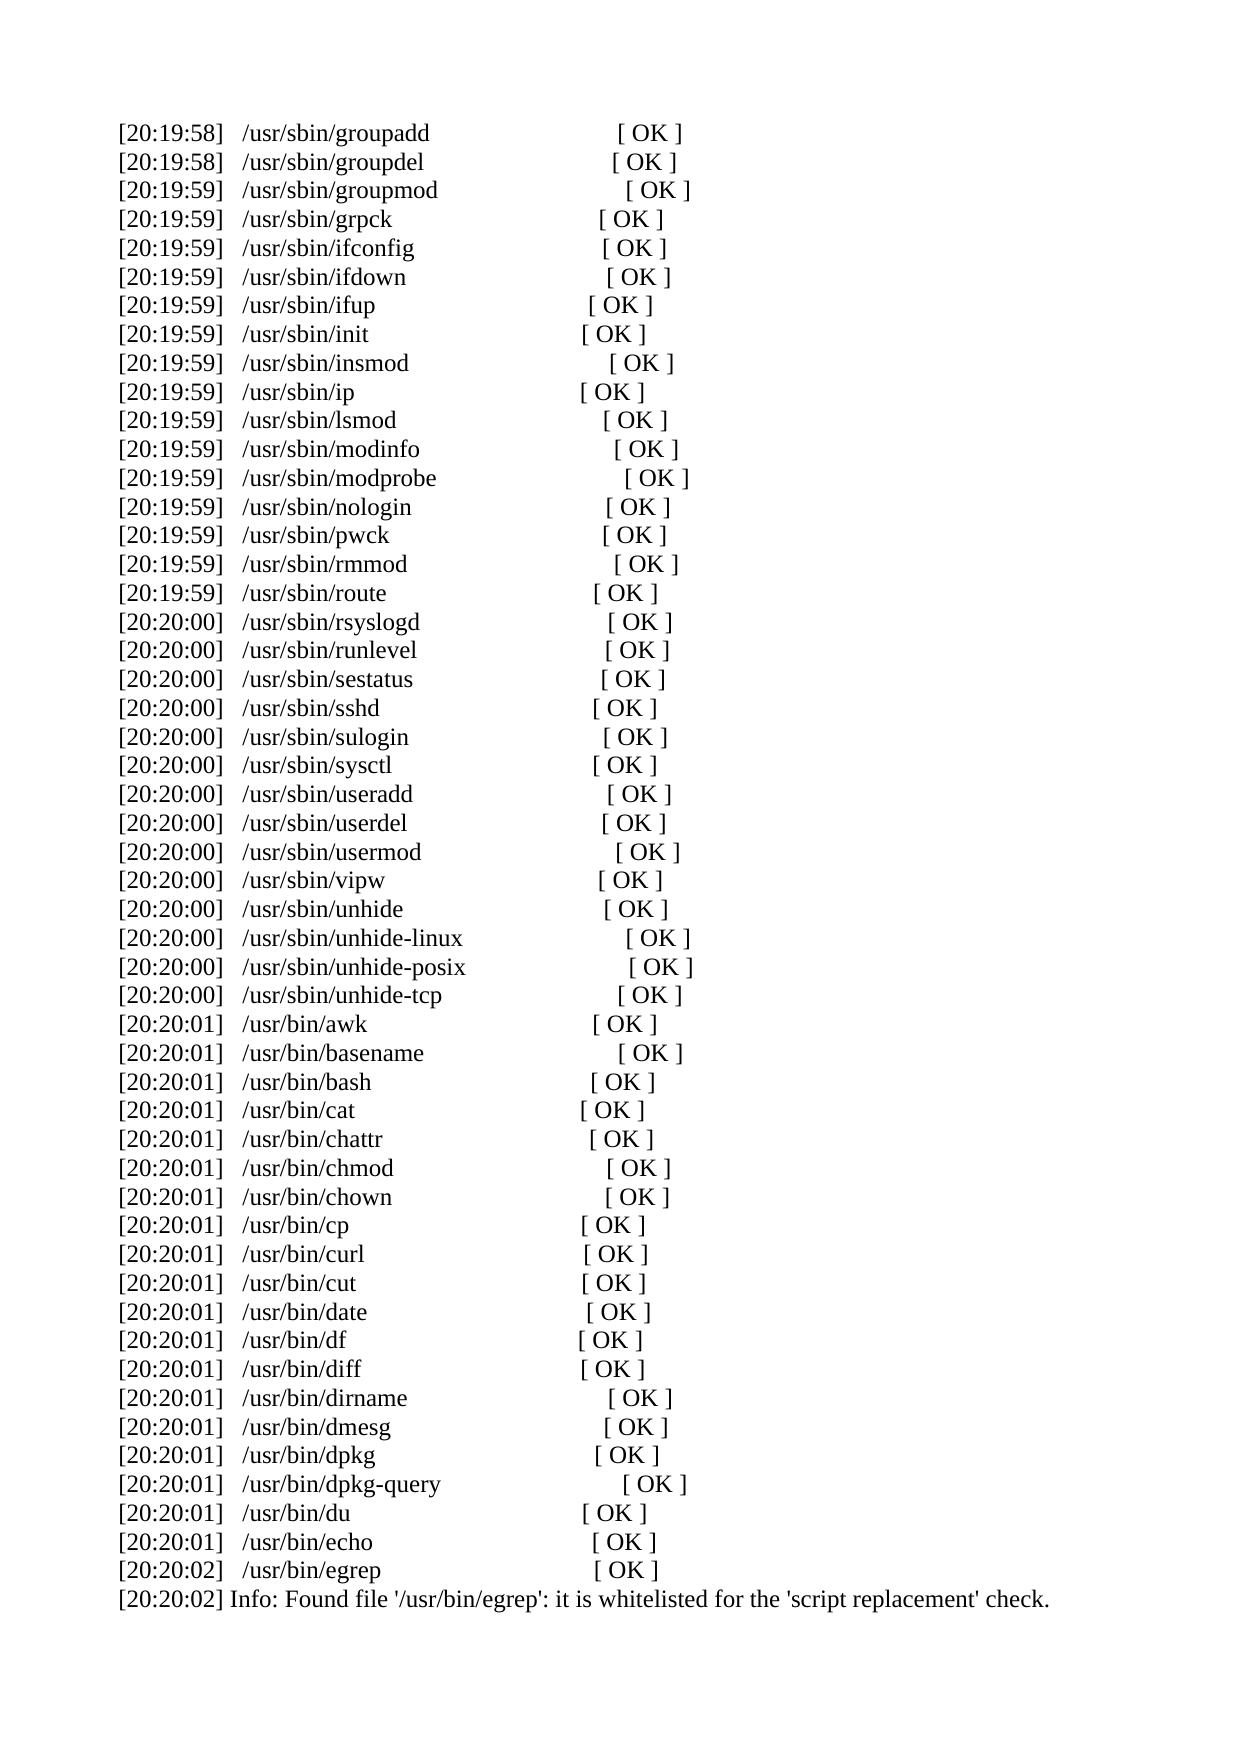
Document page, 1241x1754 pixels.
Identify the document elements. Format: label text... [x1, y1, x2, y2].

text [20:19:59] /usr/sbin/grpck [ OK ] [118, 204, 1122, 233]
text [20:19:59] /usr/sbin/insmod [ OK ] [118, 348, 1122, 377]
text [20:20:01] /usr/bin/basename [ OK ] [118, 1038, 1122, 1067]
text [20:20:01] /usr/bin/cut [ OK ] [118, 1268, 1122, 1297]
text [20:20:00] /usr/sbin/rsyslogd [ OK ] [118, 607, 1122, 636]
text [20:20:01] /usr/bin/du [ OK ] [118, 1498, 1122, 1527]
text [20:20:00] /usr/sbin/runlevel [ OK ] [118, 636, 1122, 664]
text [20:19:59] /usr/sbin/modinfo [ OK ] [118, 434, 1122, 463]
text [20:19:59] /usr/sbin/groupmod [ OK ] [118, 176, 1122, 204]
text [20:20:00] /usr/sbin/useradd [ OK ] [118, 779, 1122, 808]
text [20:20:01] /usr/bin/dpkg-query [ OK ] [118, 1469, 1122, 1498]
text [20:20:00] /usr/sbin/unhide-linux [ OK ] [118, 923, 1122, 952]
text [20:19:59] /usr/sbin/ifup [ OK ] [118, 291, 1122, 319]
text [20:19:58] /usr/sbin/groupadd [ OK ] [118, 118, 1122, 147]
text [20:19:59] /usr/sbin/modprobe [ OK ] [118, 463, 1122, 492]
text [20:20:01] /usr/bin/chmod [ OK ] [118, 1153, 1122, 1182]
text [20:20:00] /usr/sbin/vipw [ OK ] [118, 866, 1122, 894]
text [20:20:00] /usr/sbin/unhide-posix [ OK ] [118, 952, 1122, 981]
text [20:20:01] /usr/bin/cp [ OK ] [118, 1211, 1122, 1239]
text [20:20:01] /usr/bin/bash [ OK ] [118, 1067, 1122, 1096]
text [20:19:59] /usr/sbin/lsmod [ OK ] [118, 406, 1122, 434]
text [20:19:59] /usr/sbin/init [ OK ] [118, 319, 1122, 348]
text [20:20:00] /usr/sbin/sestatus [ OK ] [118, 664, 1122, 693]
text [20:19:58] /usr/sbin/groupdel [ OK ] [118, 147, 1122, 176]
text [20:20:01] /usr/bin/dpkg [ OK ] [118, 1441, 1122, 1469]
text [20:20:00] /usr/sbin/sysctl [ OK ] [118, 751, 1122, 779]
text [20:19:59] /usr/sbin/pwck [ OK ] [118, 521, 1122, 549]
text [20:20:01] /usr/bin/echo [ OK ] [118, 1527, 1122, 1556]
text [20:19:59] /usr/sbin/route [ OK ] [118, 578, 1122, 607]
text [20:20:01] /usr/bin/chown [ OK ] [118, 1182, 1122, 1211]
text [20:19:59] /usr/sbin/ifconfig [ OK ] [118, 233, 1122, 262]
text [20:20:01] /usr/bin/dirname [ OK ] [118, 1383, 1122, 1412]
text [20:19:59] /usr/sbin/nologin [ OK ] [118, 492, 1122, 521]
text [20:20:02] Info: Found file '/usr/bin/egrep': it is whitelisted for the 'script replacement' check. [118, 1584, 1122, 1613]
text [20:20:01] /usr/bin/date [ OK ] [118, 1297, 1122, 1326]
text [20:20:01] /usr/bin/dmesg [ OK ] [118, 1412, 1122, 1441]
text [20:19:59] /usr/sbin/ifdown [ OK ] [118, 262, 1122, 291]
text [20:20:00] /usr/sbin/userdel [ OK ] [118, 808, 1122, 837]
text [20:20:01] /usr/bin/awk [ OK ] [118, 1009, 1122, 1038]
text [20:20:01] /usr/bin/curl [ OK ] [118, 1239, 1122, 1268]
text [20:20:00] /usr/sbin/sulogin [ OK ] [118, 722, 1122, 751]
text [20:19:59] /usr/sbin/rmmod [ OK ] [118, 549, 1122, 578]
text [20:20:00] /usr/sbin/sshd [ OK ] [118, 693, 1122, 722]
text [20:20:00] /usr/sbin/usermod [ OK ] [118, 837, 1122, 866]
text [20:20:01] /usr/bin/cat [ OK ] [118, 1096, 1122, 1124]
text [20:20:00] /usr/sbin/unhide [ OK ] [118, 894, 1122, 923]
text [20:20:02] /usr/bin/egrep [ OK ] [118, 1556, 1122, 1584]
text [20:20:01] /usr/bin/df [ OK ] [118, 1326, 1122, 1354]
text [20:20:00] /usr/sbin/unhide-tcp [ OK ] [118, 981, 1122, 1009]
text [20:20:01] /usr/bin/chattr [ OK ] [118, 1124, 1122, 1153]
text [20:19:59] /usr/sbin/ip [ OK ] [118, 377, 1122, 406]
text [20:20:01] /usr/bin/diff [ OK ] [118, 1354, 1122, 1383]
